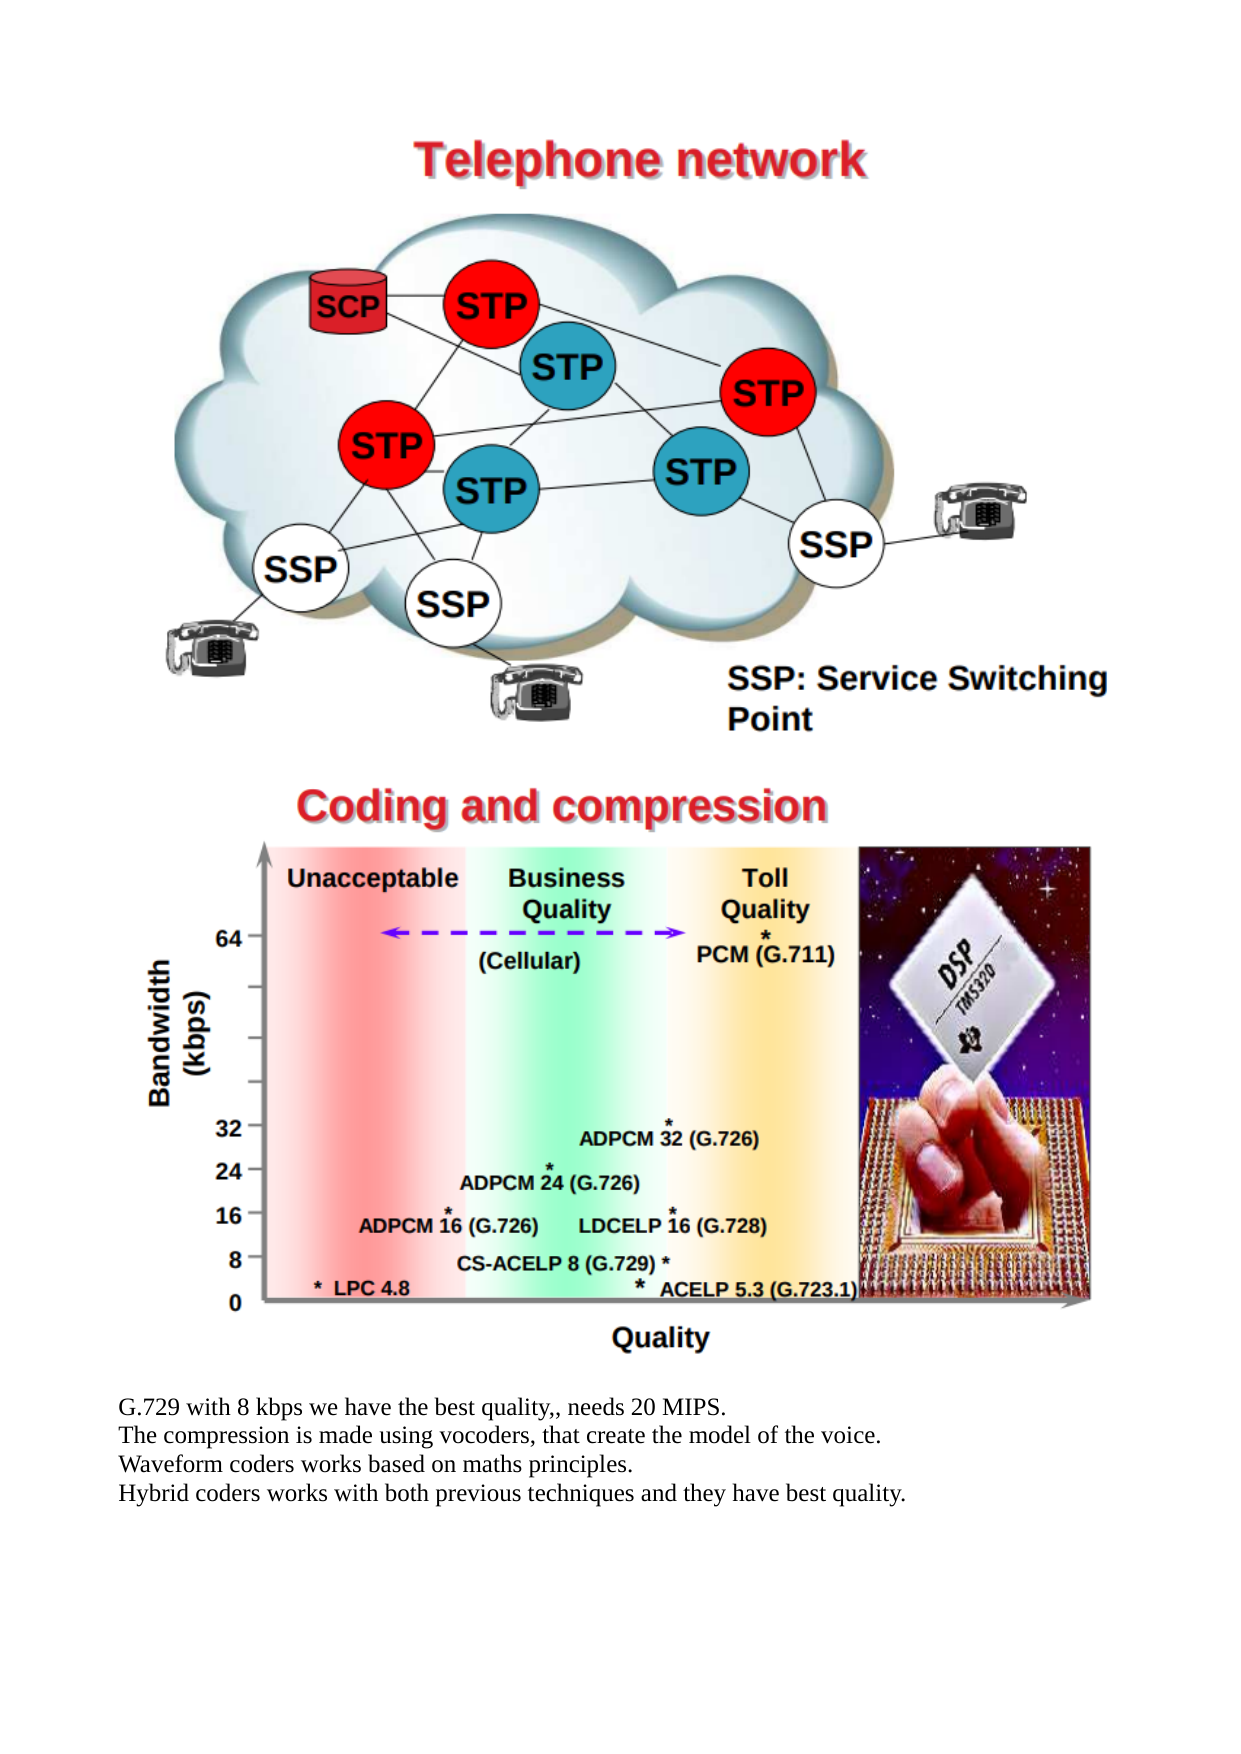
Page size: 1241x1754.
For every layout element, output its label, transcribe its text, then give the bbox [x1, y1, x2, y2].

text Hybrid coders works with both previous techniques and they have best quality. [118, 1478, 1122, 1507]
text G.729 with 8 kbps we have the best quality,, needs 20 MIPS. [118, 1392, 1122, 1420]
picture [118, 766, 1123, 1363]
text The compression is made using vocoders, that create the model of the voice. [118, 1420, 1122, 1449]
picture [118, 118, 1123, 738]
text Waveform coders works based on maths principles. [118, 1449, 1122, 1478]
